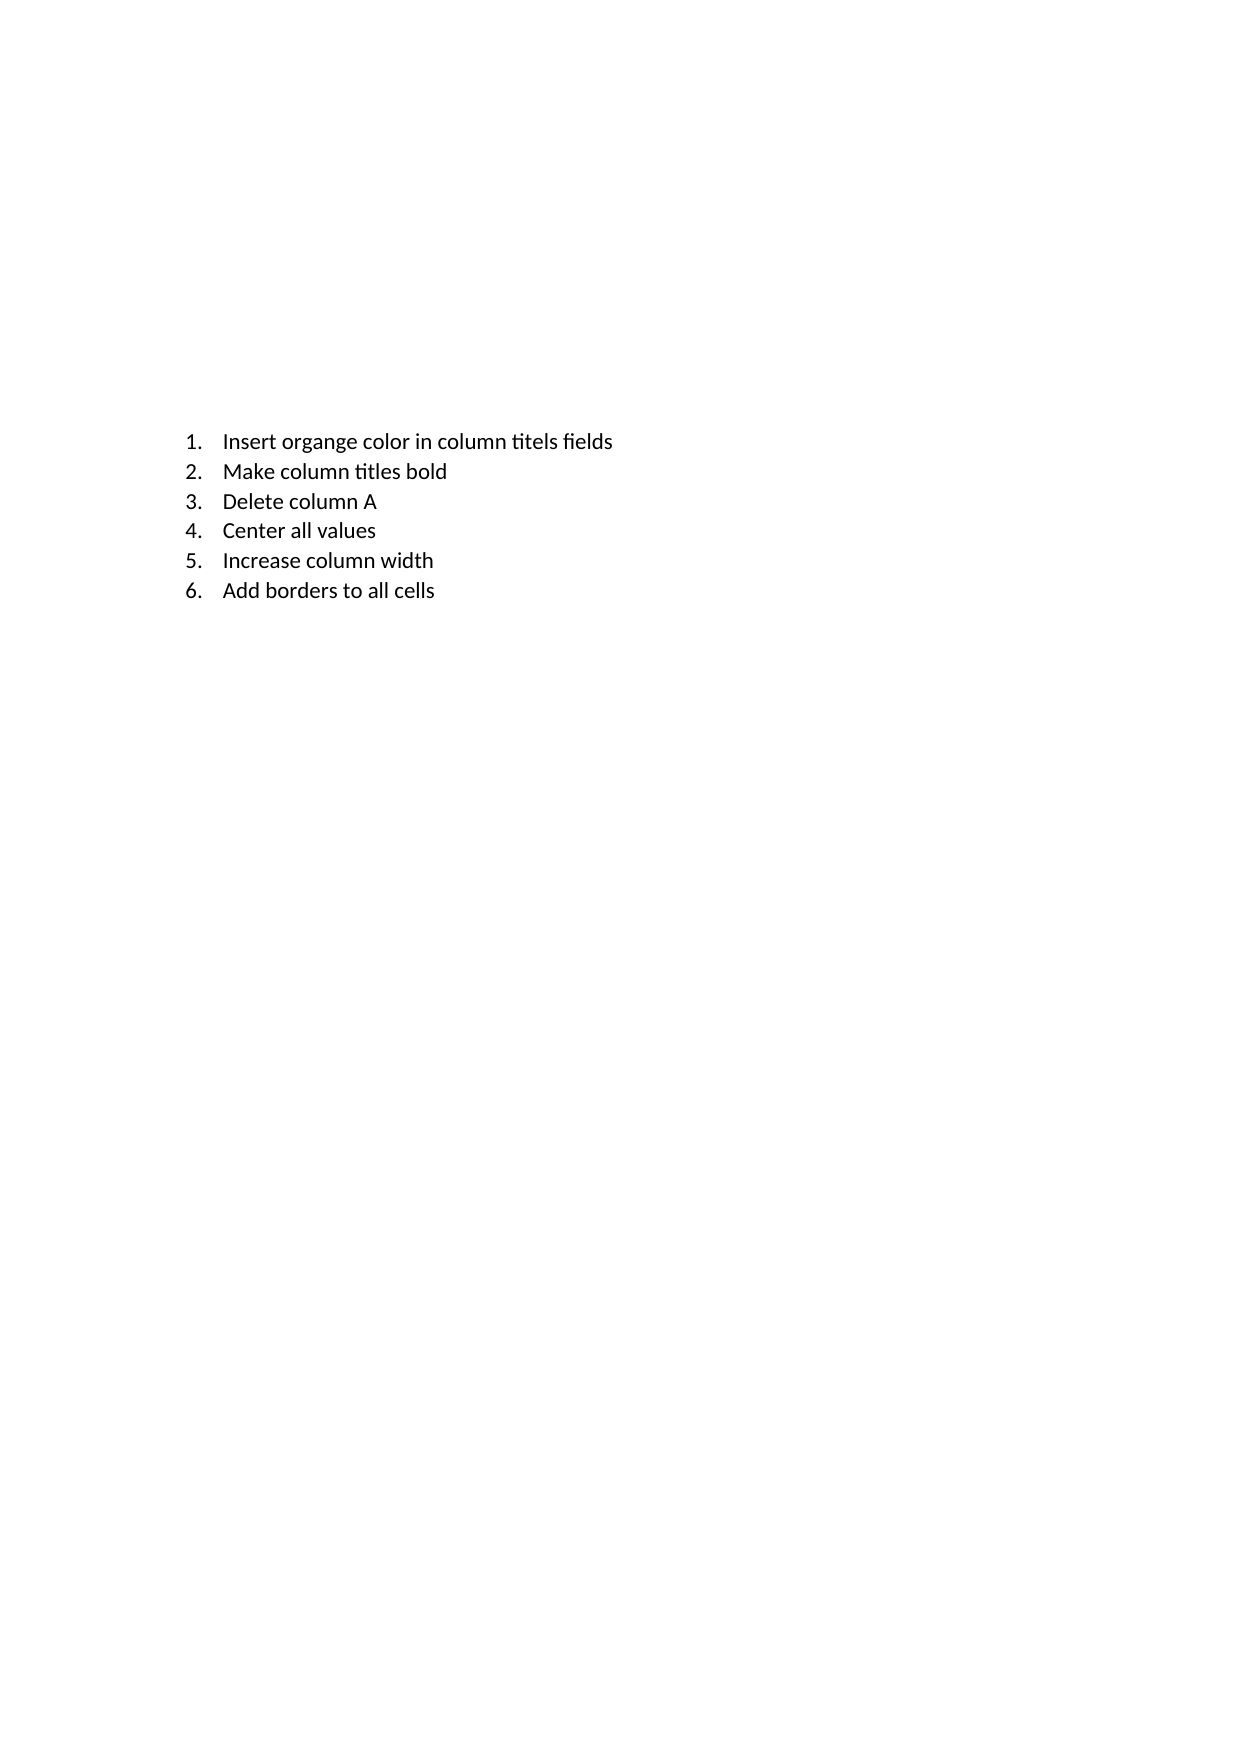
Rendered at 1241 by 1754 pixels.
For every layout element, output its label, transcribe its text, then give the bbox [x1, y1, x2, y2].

list Increase column width [185, 547, 1093, 574]
list Center all values [185, 517, 1093, 545]
list Add borders to all cells [185, 576, 1093, 604]
list Make column titles bold [185, 457, 1093, 485]
list Delete column A [185, 487, 1093, 515]
list Insert organge color in column titels fields [185, 427, 1093, 455]
